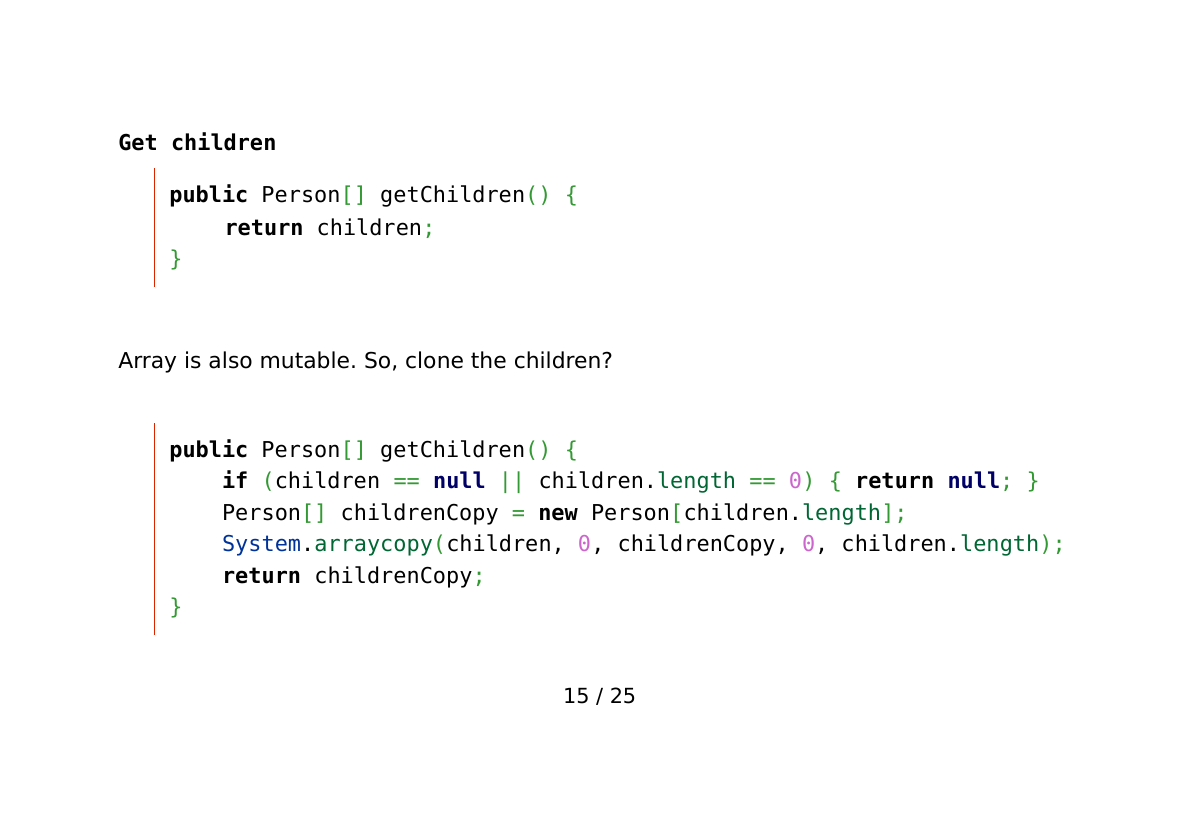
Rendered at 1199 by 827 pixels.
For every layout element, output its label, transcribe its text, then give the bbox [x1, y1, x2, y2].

text System.arraycopy(children, 0, childrenCopy, 0, children.length); [155, 517, 1081, 548]
text return children; [155, 199, 1081, 232]
title Get children [118, 130, 1081, 156]
text return childrenCopy; [155, 548, 1081, 580]
text if (children == null || children.length == 0) { return null; } [155, 454, 1081, 485]
text } [155, 232, 1081, 287]
text } [155, 580, 1081, 635]
text Person[] childrenCopy = new Person[children.length]; [155, 485, 1081, 517]
text public Person[] getChildren() { [155, 168, 1081, 199]
text Array is also mutable. So, clone the children? [118, 348, 1081, 373]
text public Person[] getChildren() { [154, 422, 1081, 454]
